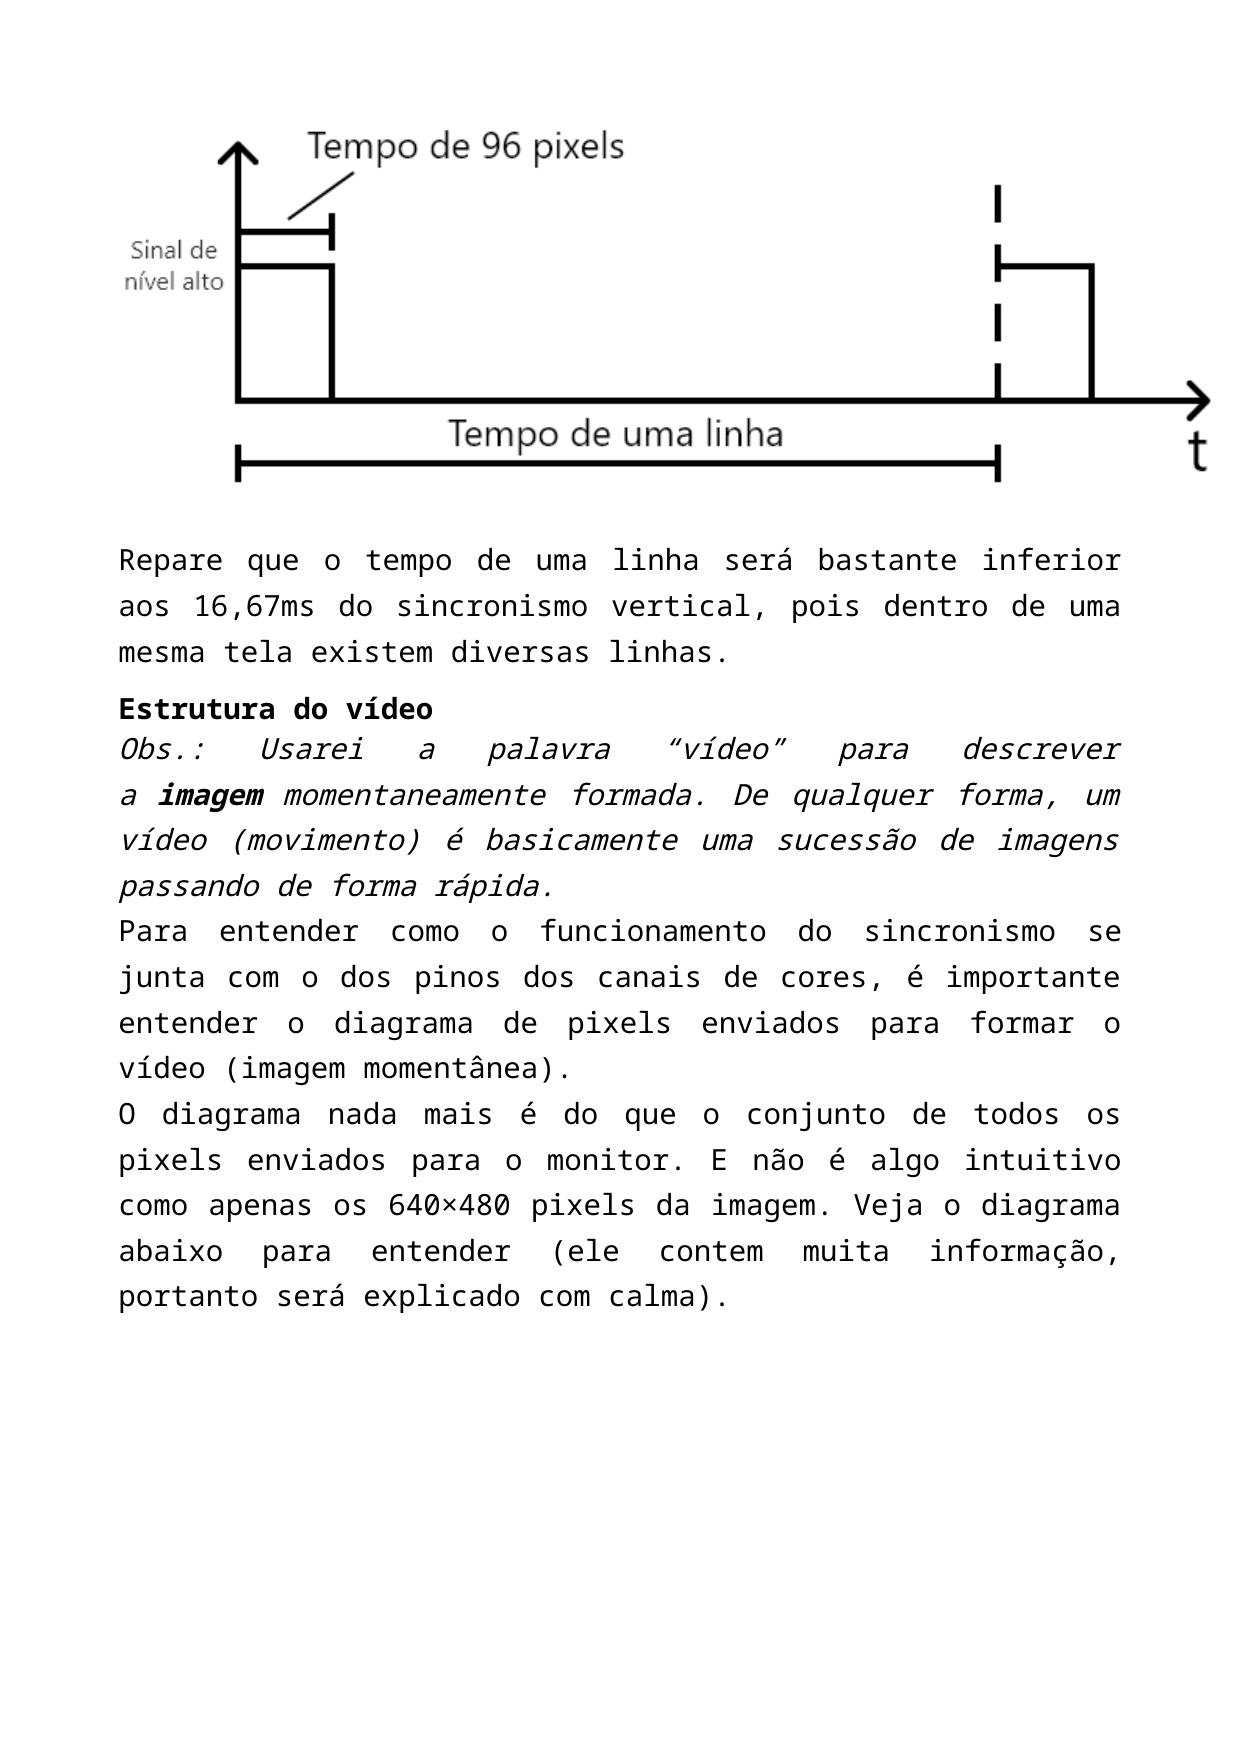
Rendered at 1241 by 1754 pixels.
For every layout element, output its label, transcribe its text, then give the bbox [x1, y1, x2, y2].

subtitle Estrutura do vídeo [118, 677, 1122, 728]
text O diagrama nada mais é do que o conjunto de todos os pixels enviados para o monitor. E não é algo intuitivo como apenas os 640×480 pixels da imagem. Veja o diagrama abaixo para entender (ele contem muita informação, portanto será explicado com calma). [118, 1093, 1122, 1315]
text Obs.: Usarei a palavra “vídeo” para descrever a imagem momentaneamente formada. De qualquer forma, um vídeo (movimento) é basicamente uma sucessão de imagens passando de forma rápida. [118, 728, 1122, 905]
text Para entender como o funcionamento do sincronismo se junta com o dos pinos dos canais de cores, é importante entender o diagrama de pixels enviados para formar o vídeo (imagem momentânea). [118, 911, 1122, 1087]
text Repare que o tempo de uma linha será bastante inferior aos 16,67ms do sincronismo vertical, pois dentro de uma mesma tela existem diversas linhas. [118, 540, 1122, 671]
picture [118, 118, 1241, 534]
